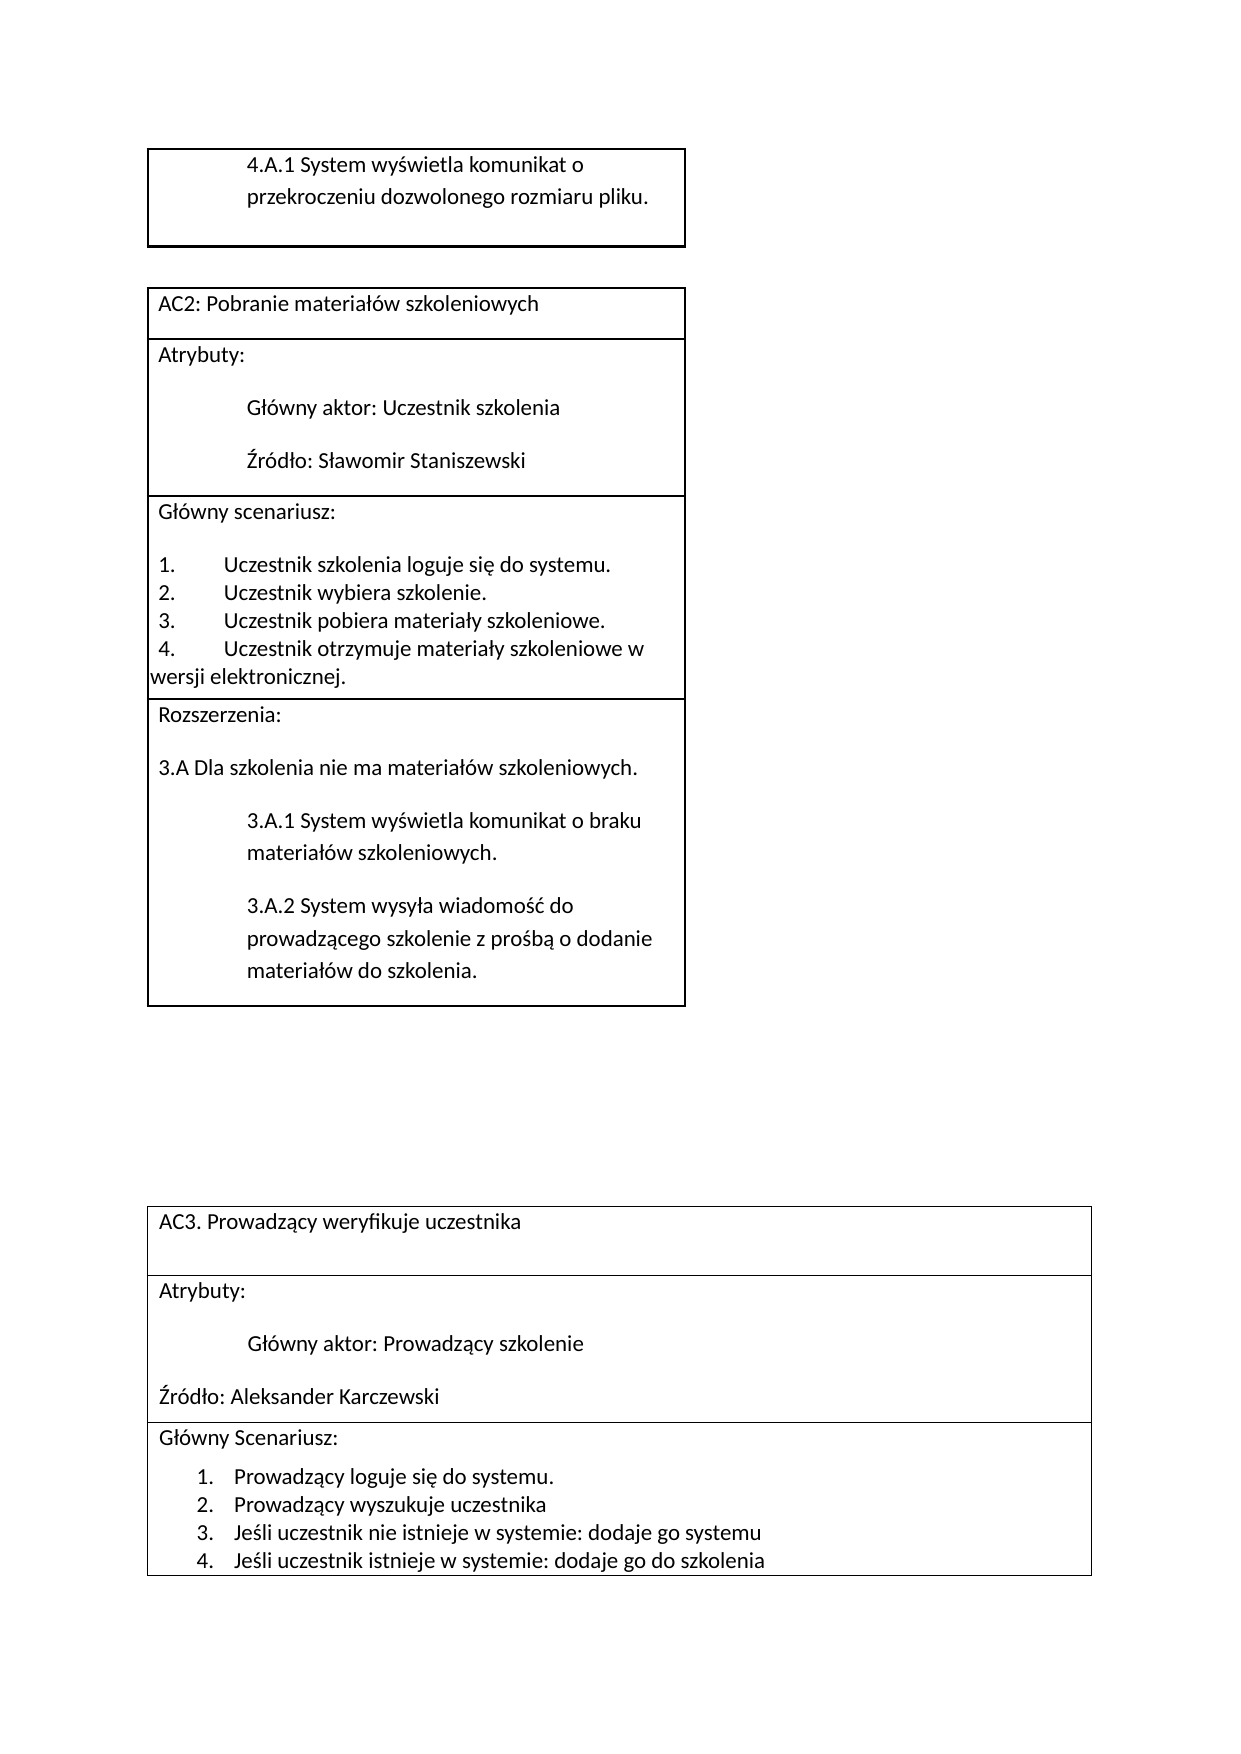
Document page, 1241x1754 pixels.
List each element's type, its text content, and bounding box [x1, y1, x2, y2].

table_cell Główny Scenariusz: Prowadzący loguje się do systemu. Prowadzący wyszukuje uczestnika Jeśli uczestnik nie istnieje w systemie: dodaje go systemu Jeśli uczestnik istnieje w systemie: dodaje go do szkolenia Prowadzący zatwierdza dokonane zmiany. [148, 1423, 1091, 1574]
table_header AC2: Pobranie materiałów szkoleniowych [149, 289, 684, 338]
table_cell Atrybuty: Główny aktor: Prowadzący szkolenie Źródło: Aleksander Karczewski [148, 1276, 1091, 1422]
table_header AC3. Prowadzący weryfikuje uczestnika [148, 1207, 1091, 1275]
table_cell Rozszerzenia: 3.A Dla szkolenia nie ma materiałów szkoleniowych. 3.A.1 System wyświetla komunikat o braku materiałów szkoleniowych. 3.A.2 System wysyła wiadomość do prowadzącego szkolenie z prośbą o dodanie materiałów do szkolenia. [149, 700, 684, 1005]
table_cell Atrybuty: Główny aktor: Uczestnik szkolenia Źródło: Sławomir Staniszewski [149, 340, 684, 495]
table_cell Główny scenariusz: Uczestnik szkolenia loguje się do systemu. Uczestnik wybiera szkolenie. Uczestnik pobiera materiały szkoleniowe. Uczestnik otrzymuje materiały szkoleniowe w wersji elektronicznej. [149, 497, 684, 698]
table_cell 4.A.1 System wyświetla komunikat o przekroczeniu dozwolonego rozmiaru pliku. [149, 150, 684, 245]
